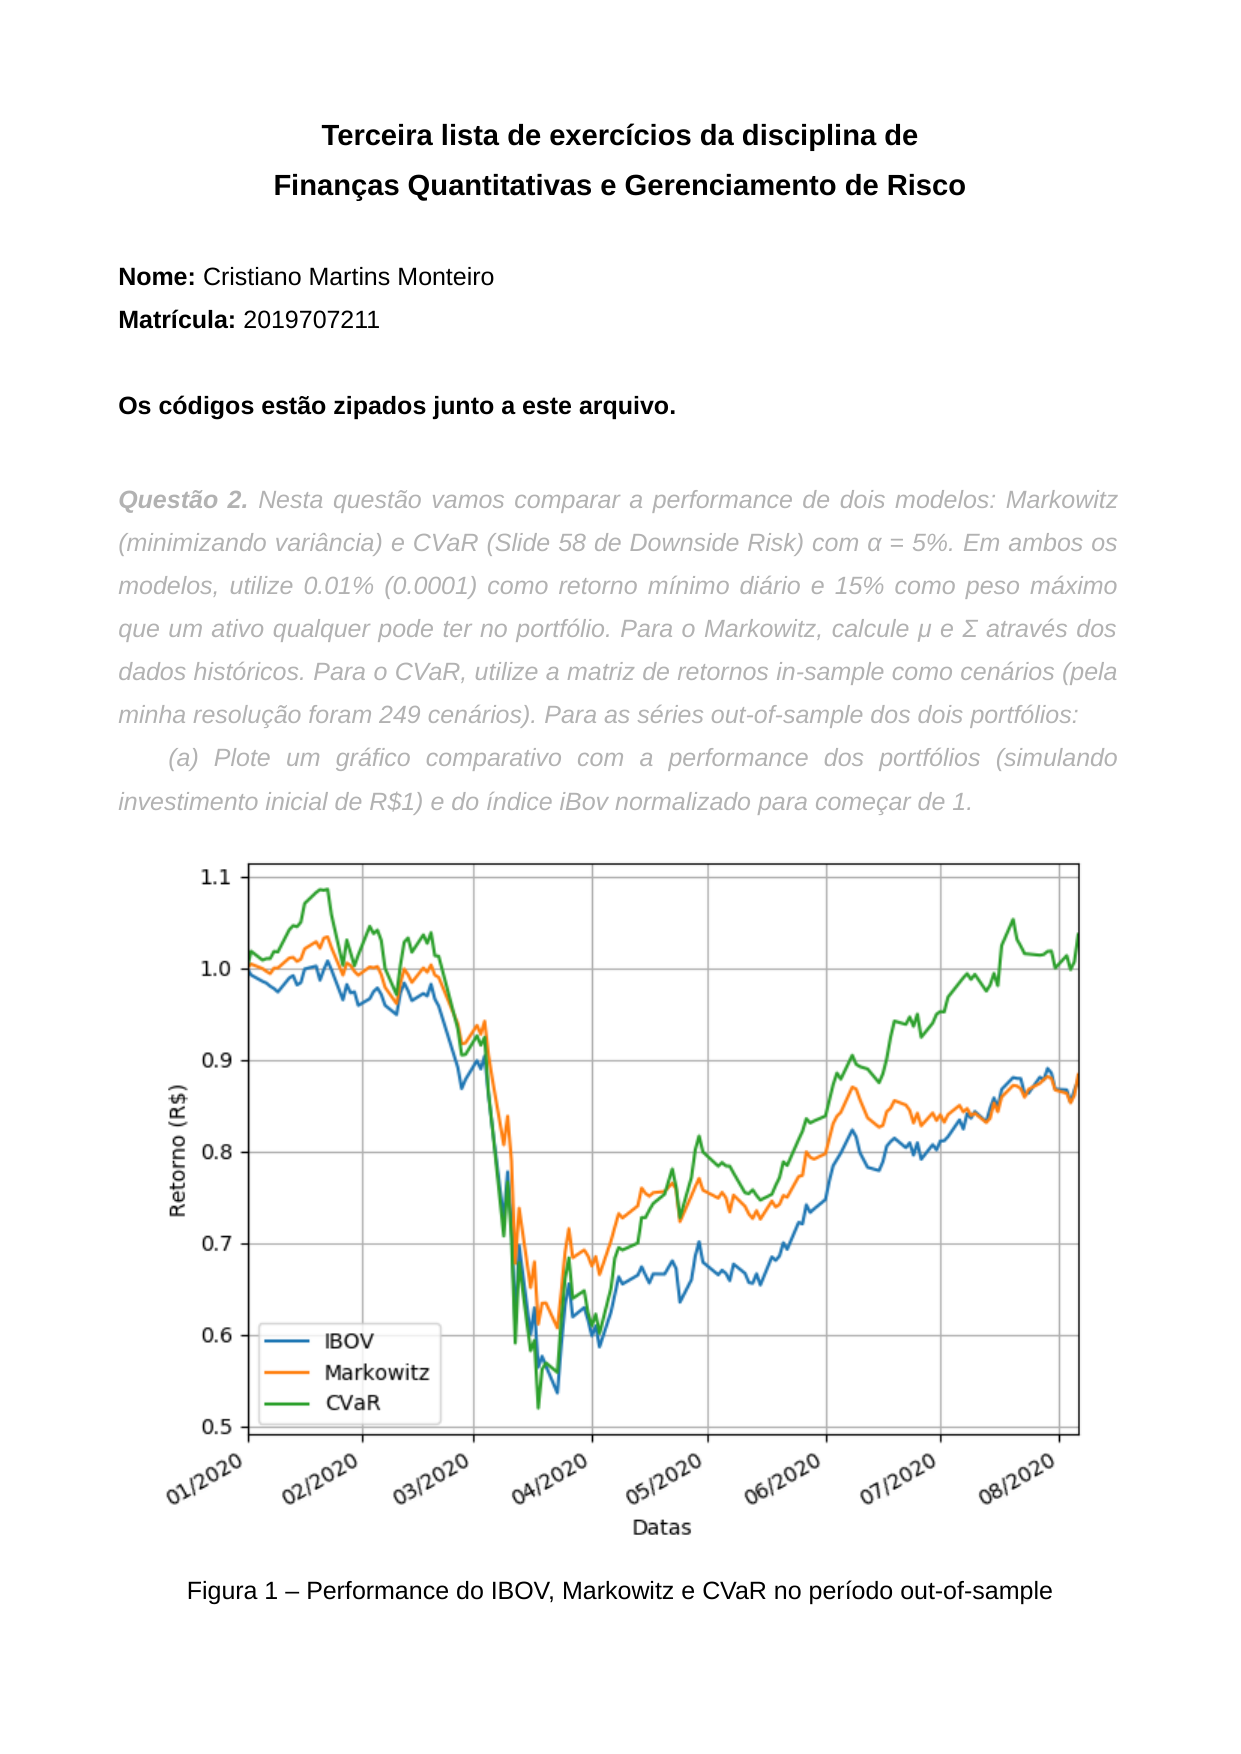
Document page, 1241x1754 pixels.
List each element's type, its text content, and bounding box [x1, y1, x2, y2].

text Os códigos estão zipados junto a este arquivo. [118, 391, 1122, 420]
text Finanças Quantitativas e Gerenciamento de Risco [118, 168, 1122, 202]
text Figura 1 – Performance do IBOV, Markowitz e CVaR no período out-of-sample [118, 841, 1122, 1604]
text Terceira lista de exercícios da disciplina de [118, 118, 1122, 152]
text Questão 2. Nesta questão vamos comparar a performance de dois modelos: Markowitz (minimizando variância) e CVaR (Slide 58 de Downside Risk) com α = 5%. Em ambos os modelos, utilize 0.01% (0.0001) como retorno mínimo diário e 15% como peso máximo que um ativo qualquer pode ter no portfólio. Para o Markowitz, calcule μ e Σ através dos dados históricos. Para o CVaR, utilize a matriz de retornos in-sample como cenários (pela minha resolução foram 249 cenários). Para as séries out-of-sample dos dois portfólios: [118, 485, 1122, 729]
text (a) Plote um gráfico comparativo com a performance dos portfólios (simulando investimento inicial de R$1) e do índice iBov normalizado para começar de 1. [118, 743, 1122, 815]
text Matrícula: 2019707211 [118, 305, 1122, 334]
text Nome: Cristiano Martins Monteiro [118, 262, 1122, 291]
picture [140, 841, 1100, 1562]
